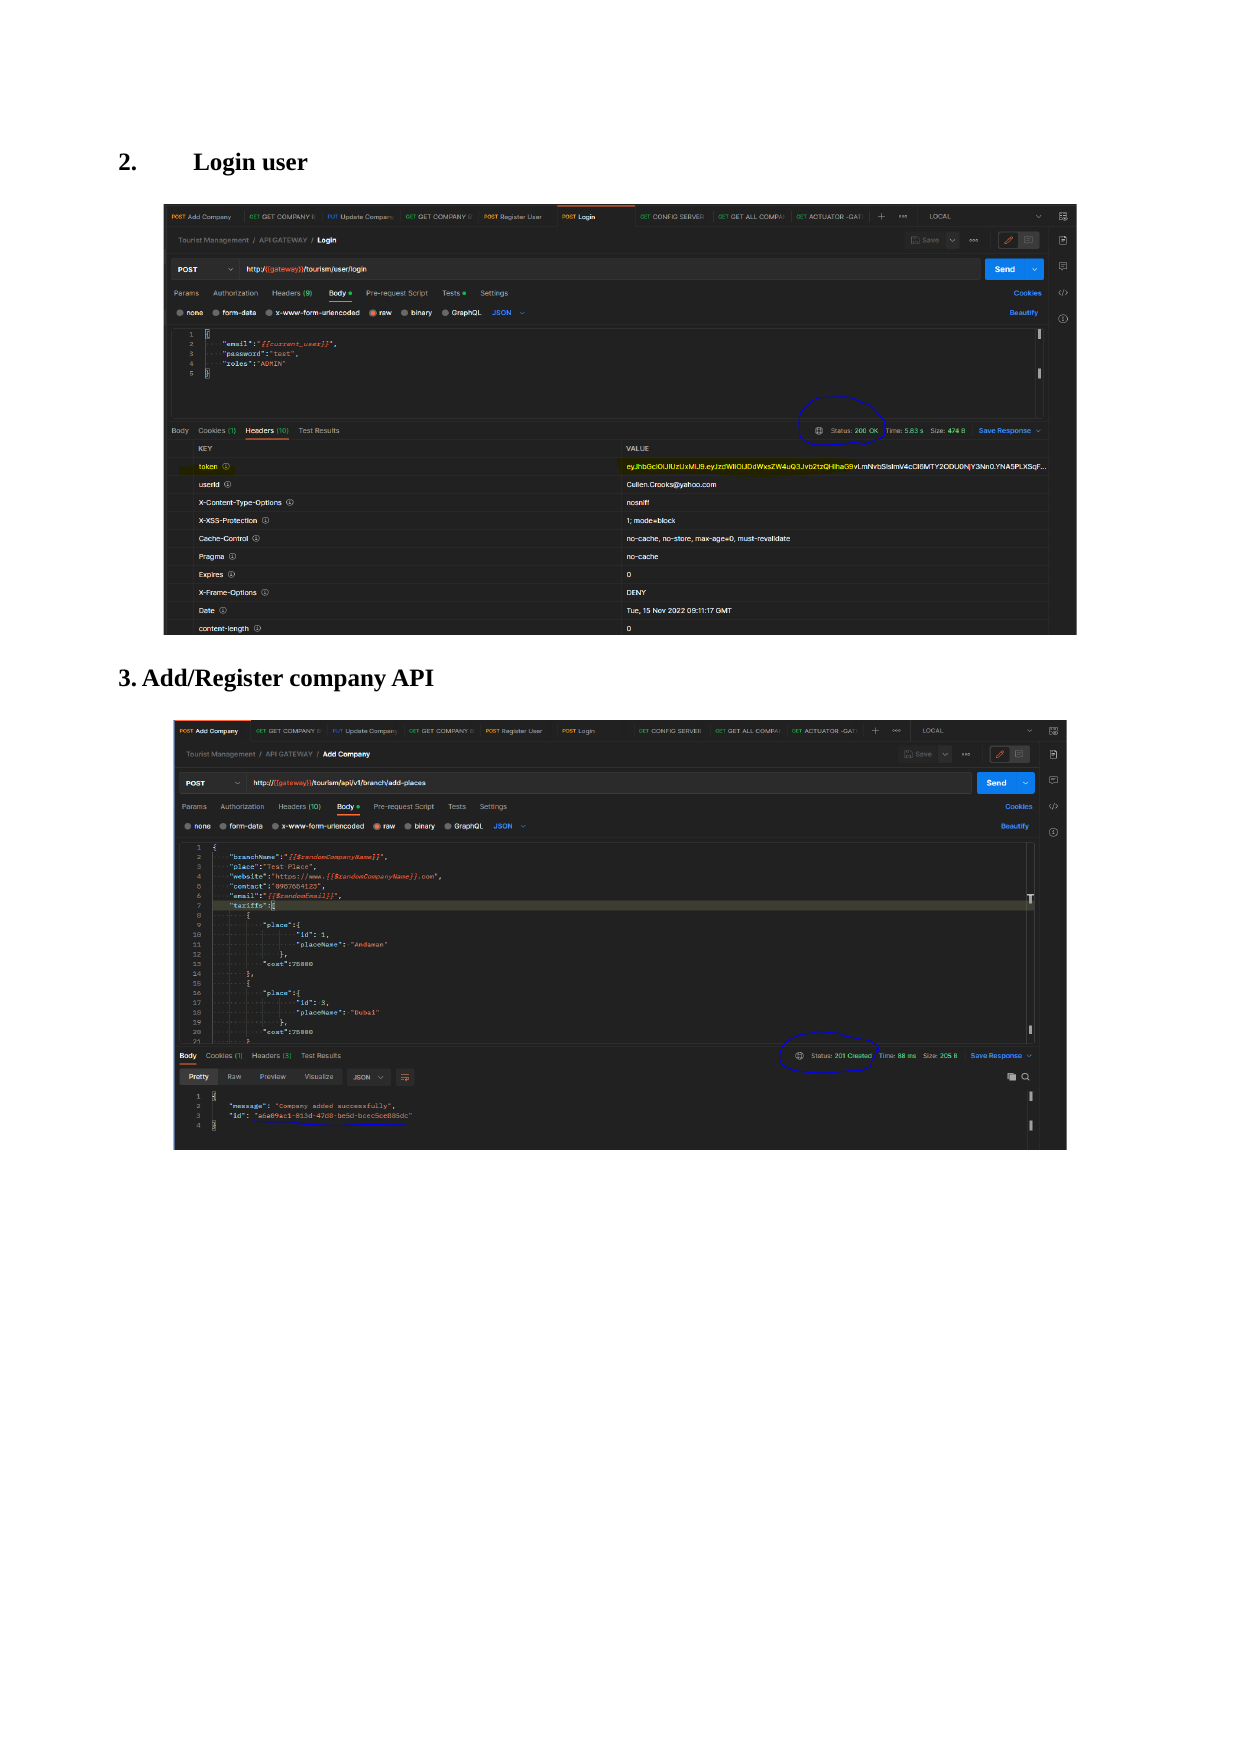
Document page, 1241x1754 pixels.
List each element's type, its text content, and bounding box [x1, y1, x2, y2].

list Login user [118, 147, 1122, 176]
picture [173, 720, 1067, 1150]
picture [163, 204, 1077, 635]
text 3. Add/Register company API [118, 663, 1122, 692]
